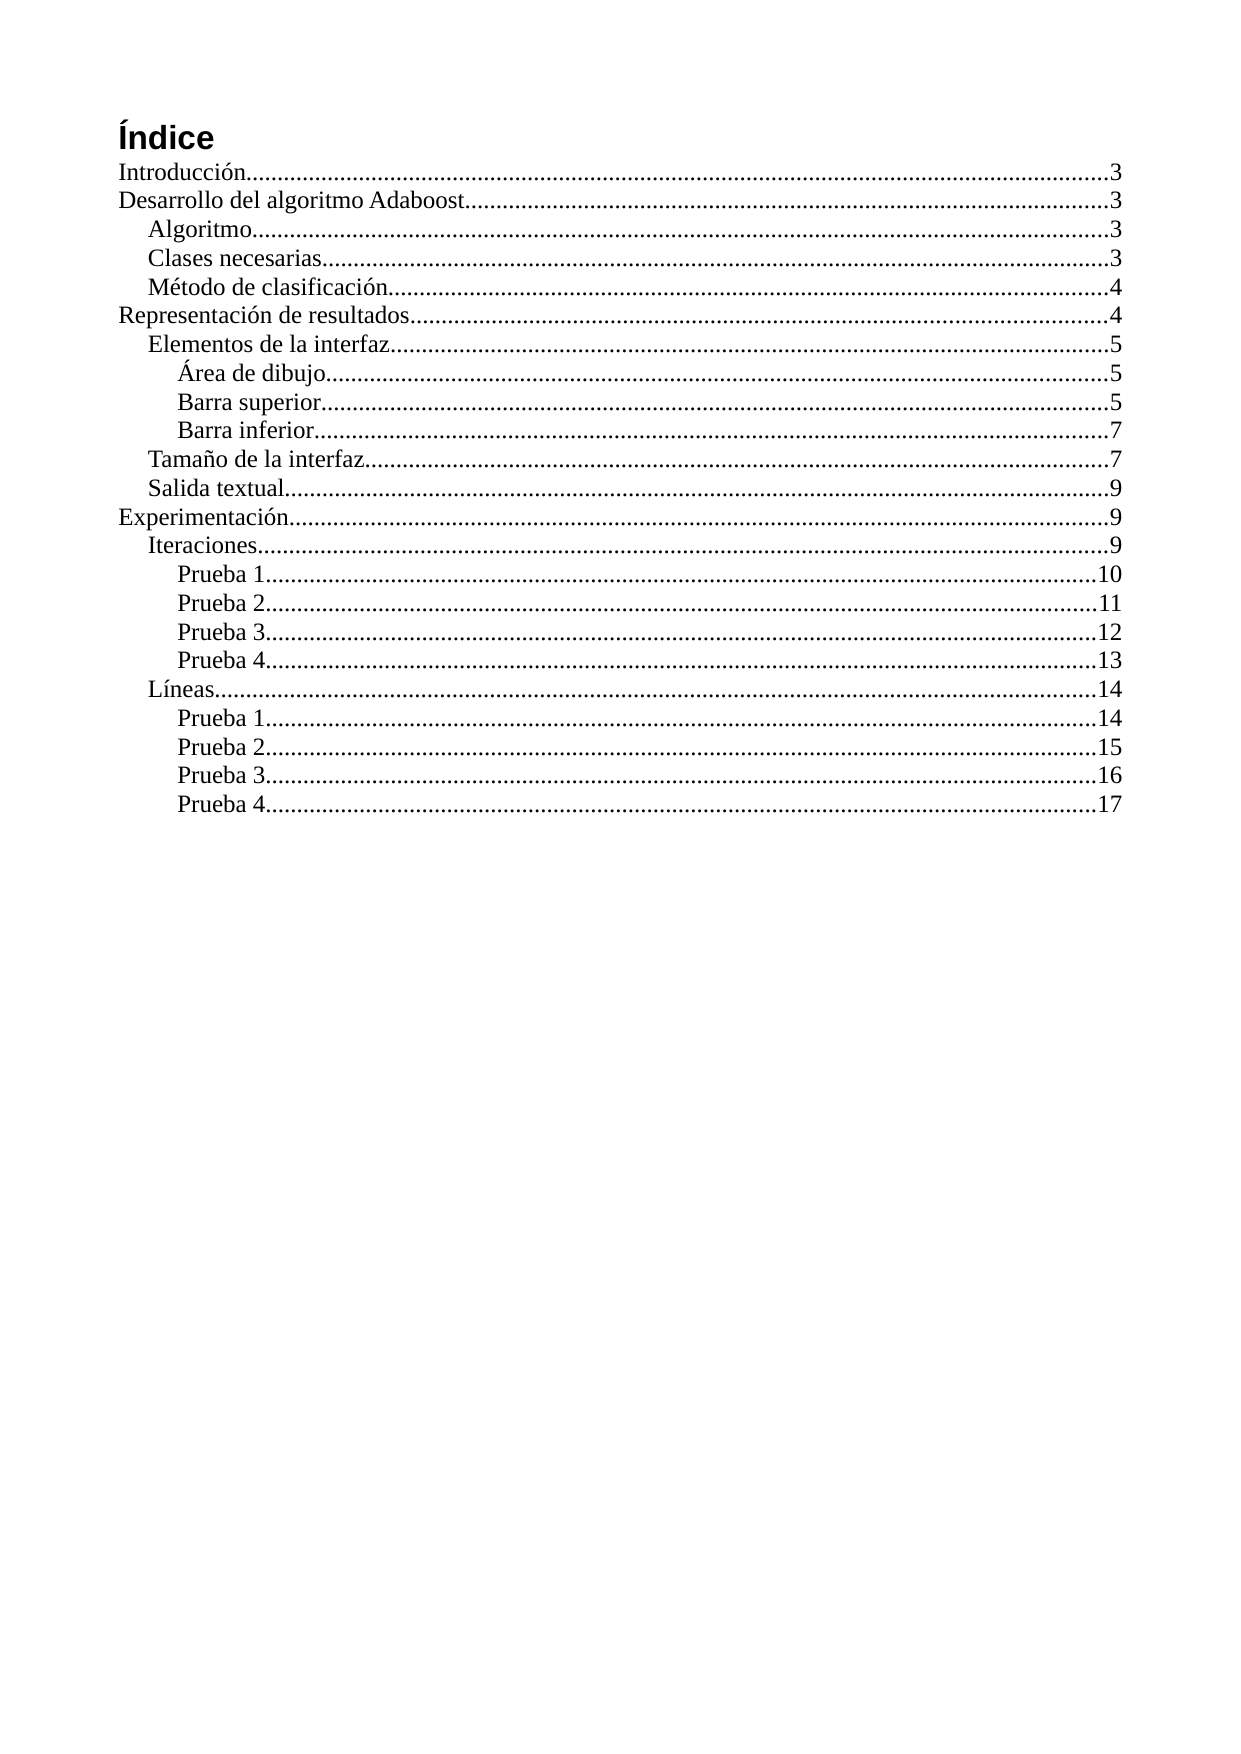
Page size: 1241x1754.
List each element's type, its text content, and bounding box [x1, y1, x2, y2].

text Prueba 4 13 [177, 645, 1122, 674]
text Experimentación 9 [118, 502, 1122, 530]
text Tamaño de la interfaz 7 [148, 444, 1122, 473]
text Líneas 14 [148, 674, 1122, 703]
text Prueba 2 15 [177, 732, 1122, 760]
text Prueba 1 14 [177, 703, 1122, 732]
text Desarrollo del algoritmo Adaboost 3 [118, 185, 1122, 214]
text Barra superior 5 [177, 387, 1122, 415]
text Algoritmo 3 [148, 214, 1122, 243]
text Barra inferior 7 [177, 415, 1122, 444]
subtitle Índice [118, 118, 1122, 157]
text Salida textual 9 [148, 473, 1122, 502]
text Prueba 1 10 [177, 559, 1122, 588]
text Prueba 4 17 [177, 789, 1122, 818]
text Área de dibujo 5 [177, 358, 1122, 387]
text Representación de resultados 4 [118, 300, 1122, 329]
text Prueba 2 11 [177, 588, 1122, 617]
text Prueba 3 12 [177, 617, 1122, 645]
text Introducción 3 [118, 157, 1122, 185]
text Prueba 3 16 [177, 760, 1122, 789]
text Clases necesarias 3 [148, 243, 1122, 272]
text Método de clasificación 4 [148, 272, 1122, 300]
text Iteraciones 9 [148, 530, 1122, 559]
text Elementos de la interfaz 5 [148, 329, 1122, 358]
